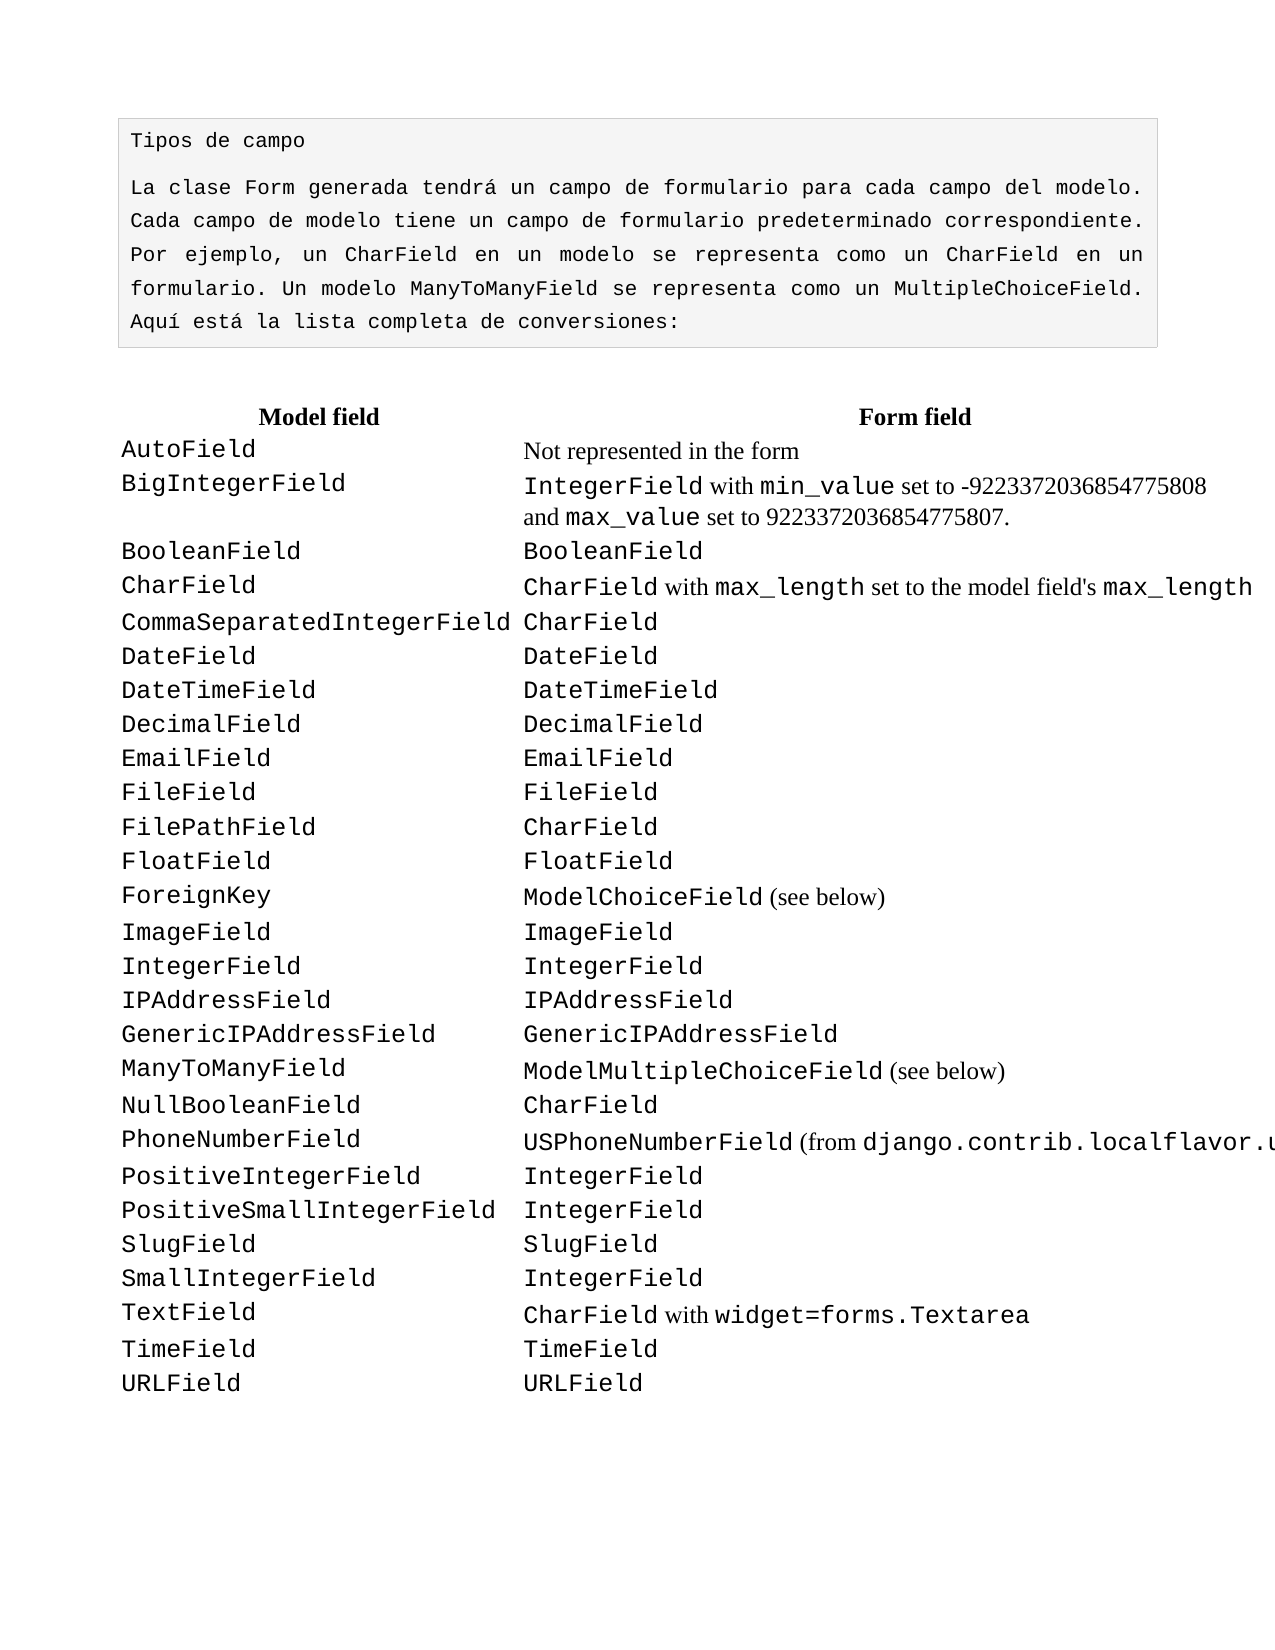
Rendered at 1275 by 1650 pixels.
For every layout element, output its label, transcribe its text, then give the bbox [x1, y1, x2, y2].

table_cell ImageField [520, 916, 1275, 950]
table_cell URLField [520, 1368, 1275, 1402]
table_cell AutoField [118, 433, 520, 468]
table_cell TimeField [520, 1334, 1275, 1368]
table_cell CharField [118, 570, 520, 606]
table_cell TimeField [118, 1334, 520, 1368]
table_cell FileField [118, 777, 520, 811]
table_cell ImageField [118, 916, 520, 950]
table_cell CommaSeparatedIntegerField [118, 606, 520, 640]
table_cell CharField with widget=forms.Textarea [520, 1297, 1275, 1334]
table_cell IntegerField with min_value set to -9223372036854775808 and max_value set to 9223372036854775807. [520, 468, 1275, 535]
table_cell URLField [118, 1368, 520, 1402]
table_cell ForeignKey [118, 880, 520, 916]
table_cell NullBooleanField [118, 1090, 520, 1124]
table_cell DateField [520, 640, 1275, 674]
table_cell DateField [118, 640, 520, 674]
table_cell ModelMultipleChoiceField (see below) [520, 1053, 1275, 1089]
table_cell FloatField [520, 845, 1275, 879]
table_cell DecimalField [520, 709, 1275, 743]
table_cell PositiveIntegerField [118, 1160, 520, 1194]
table_cell PhoneNumberField [118, 1124, 520, 1160]
table_cell ModelChoiceField (see below) [520, 880, 1275, 916]
table_cell USPhoneNumberField (from django.contrib.localflavor.us) [520, 1124, 1275, 1160]
table_cell CharField [520, 1090, 1275, 1124]
table_cell SlugField [118, 1229, 520, 1263]
table_cell IPAddressField [118, 985, 520, 1019]
table_cell IntegerField [118, 950, 520, 984]
table_cell IntegerField [520, 1195, 1275, 1229]
table_cell CharField [520, 606, 1275, 640]
table_cell BooleanField [520, 535, 1275, 569]
table_cell GenericIPAddressField [118, 1019, 520, 1053]
table_cell FloatField [118, 845, 520, 879]
table_cell CharField [520, 811, 1275, 845]
table_cell IPAddressField [520, 985, 1275, 1019]
table_cell FilePathField [118, 811, 520, 845]
table_cell GenericIPAddressField [520, 1019, 1275, 1053]
table_cell DateTimeField [520, 675, 1275, 709]
table_cell IntegerField [520, 1160, 1275, 1194]
table_cell BigIntegerField [118, 468, 520, 535]
table_cell Not represented in the form [520, 433, 1275, 468]
table_cell PositiveSmallIntegerField [118, 1195, 520, 1229]
table_cell EmailField [118, 743, 520, 777]
table_cell SmallIntegerField [118, 1263, 520, 1297]
table_cell IntegerField [520, 950, 1275, 984]
table_cell BooleanField [118, 535, 520, 569]
text Tipos de campo [119, 119, 1157, 154]
table_cell IntegerField [520, 1263, 1275, 1297]
table_cell FileField [520, 777, 1275, 811]
table_cell EmailField [520, 743, 1275, 777]
table_cell SlugField [520, 1229, 1275, 1263]
table_cell ManyToManyField [118, 1053, 520, 1089]
table_header Model field [118, 399, 520, 433]
table_cell DateTimeField [118, 675, 520, 709]
table_cell CharField with max_length set to the model field's max_length [520, 570, 1275, 606]
table_header Form field [520, 399, 1275, 433]
table_cell TextField [118, 1297, 520, 1334]
text La clase Form generada tendrá un campo de formulario para cada campo del modelo. Cada campo de modelo tiene un campo de formulario predeterminado correspondiente. Por ejemplo, un CharField en un modelo se representa como un CharField en un formulario. Un modelo ManyToManyField se representa como un MultipleChoiceField. Aquí está la lista completa de conversiones: [119, 165, 1157, 347]
table_cell DecimalField [118, 709, 520, 743]
